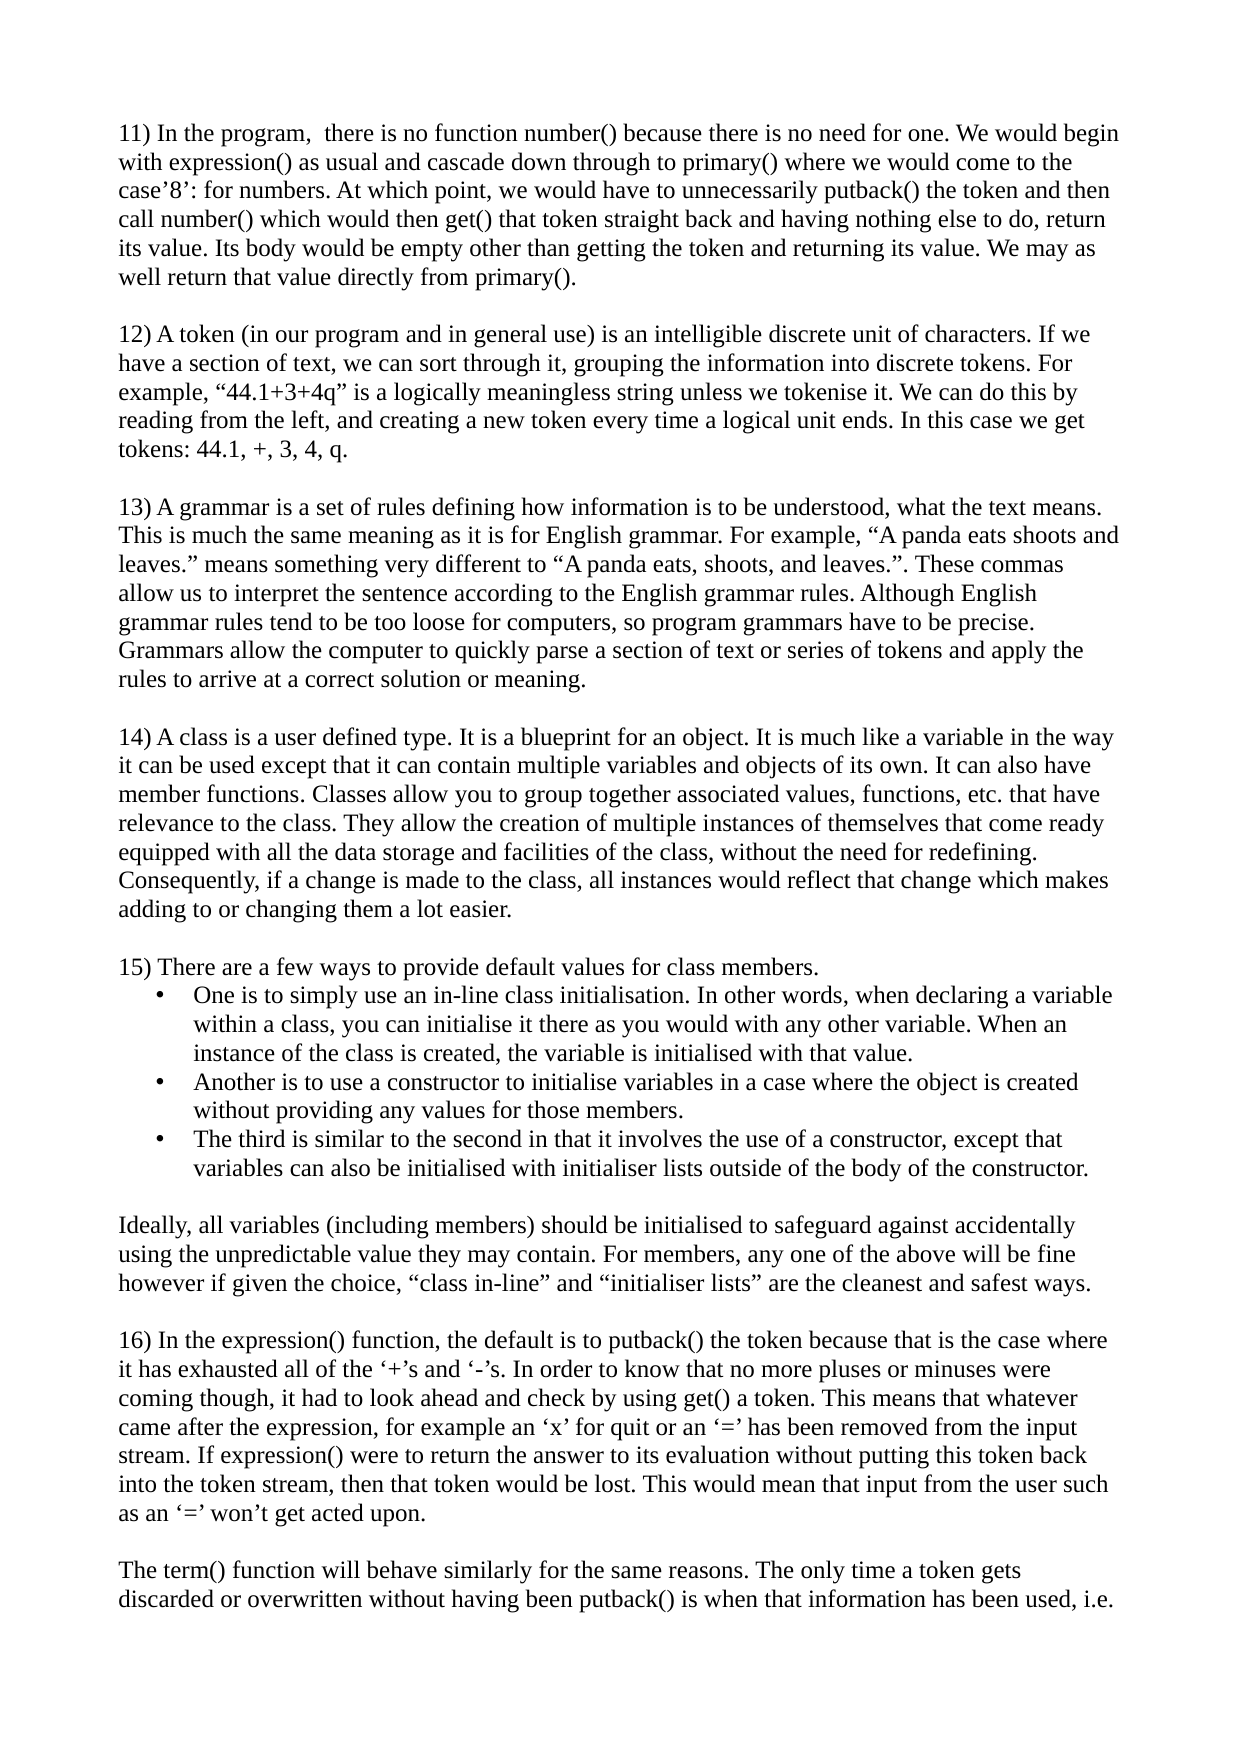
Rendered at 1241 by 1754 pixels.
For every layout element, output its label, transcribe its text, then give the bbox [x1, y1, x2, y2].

text Ideally, all variables (including members) should be initialised to safeguard against accidentally using the unpredictable value they may contain. For members, any one of the above will be fine however if given the choice, “class in-line” and “initialiser lists” are the cleanest and safest ways. [118, 1211, 1122, 1297]
text 14) A class is a user defined type. It is a blueprint for an object. It is much like a variable in the way it can be used except that it can contain multiple variables and objects of its own. It can also have member functions. Classes allow you to group together associated values, functions, etc. that have relevance to the class. They allow the creation of multiple instances of themselves that come ready equipped with all the data storage and facilities of the class, without the need for redefining. Consequently, if a change is made to the class, all instances would reflect that change which makes adding to or changing them a lot easier. [118, 722, 1122, 923]
text 16) In the expression() function, the default is to putback() the token because that is the case where it has exhausted all of the ‘+’s and ‘-’s. In order to know that no more pluses or minuses were coming though, it had to look ahead and check by using get() a token. This means that whatever came after the expression, for example an ‘x’ for quit or an ‘=’ has been removed from the input stream. If expression() were to return the answer to its evaluation without putting this token back into the token stream, then that token would be lost. This would mean that input from the user such as an ‘=’ won’t get acted upon. [118, 1326, 1122, 1527]
text 12) A token (in our program and in general use) is an intelligible discrete unit of characters. If we have a section of text, we can sort through it, grouping the information into discrete tokens. For example, “44.1+3+4q” is a logically meaningless string unless we tokenise it. We can do this by reading from the left, and creating a new token every time a logical unit ends. In this case we get tokens: 44.1, +, 3, 4, q. [118, 319, 1122, 463]
text 15) There are a few ways to provide default values for class members. [118, 952, 1122, 981]
text 11) In the program, there is no function number() because there is no need for one. We would begin with expression() as usual and cascade down through to primary() where we would come to the case’8’: for numbers. At which point, we would have to unnecessarily putback() the token and then call number() which would then get() that token straight back and having nothing else to do, return its value. Its body would be empty other than getting the token and returning its value. We may as well return that value directly from primary(). [118, 118, 1122, 291]
list Another is to use a constructor to initialise variables in a case where the object is created without providing any values for those members. [156, 1067, 1122, 1124]
list One is to simply use an in-line class initialisation. In other words, when declaring a variable within a class, you can initialise it there as you would with any other variable. When an instance of the class is created, the variable is initialised with that value. [156, 981, 1122, 1067]
text The term() function will behave similarly for the same reasons. The only time a token gets discarded or overwritten without having been putback() is when that information has been used, i.e. [118, 1556, 1122, 1613]
text 13) A grammar is a set of rules defining how information is to be understood, what the text means. This is much the same meaning as it is for English grammar. For example, “A panda eats shoots and leaves.” means something very different to “A panda eats, shoots, and leaves.”. These commas allow us to interpret the sentence according to the English grammar rules. Although English grammar rules tend to be too loose for computers, so program grammars have to be precise. Grammars allow the computer to quickly parse a section of text or series of tokens and apply the rules to arrive at a correct solution or meaning. [118, 492, 1122, 693]
list The third is similar to the second in that it involves the use of a constructor, except that variables can also be initialised with initialiser lists outside of the body of the constructor. [156, 1124, 1122, 1182]
